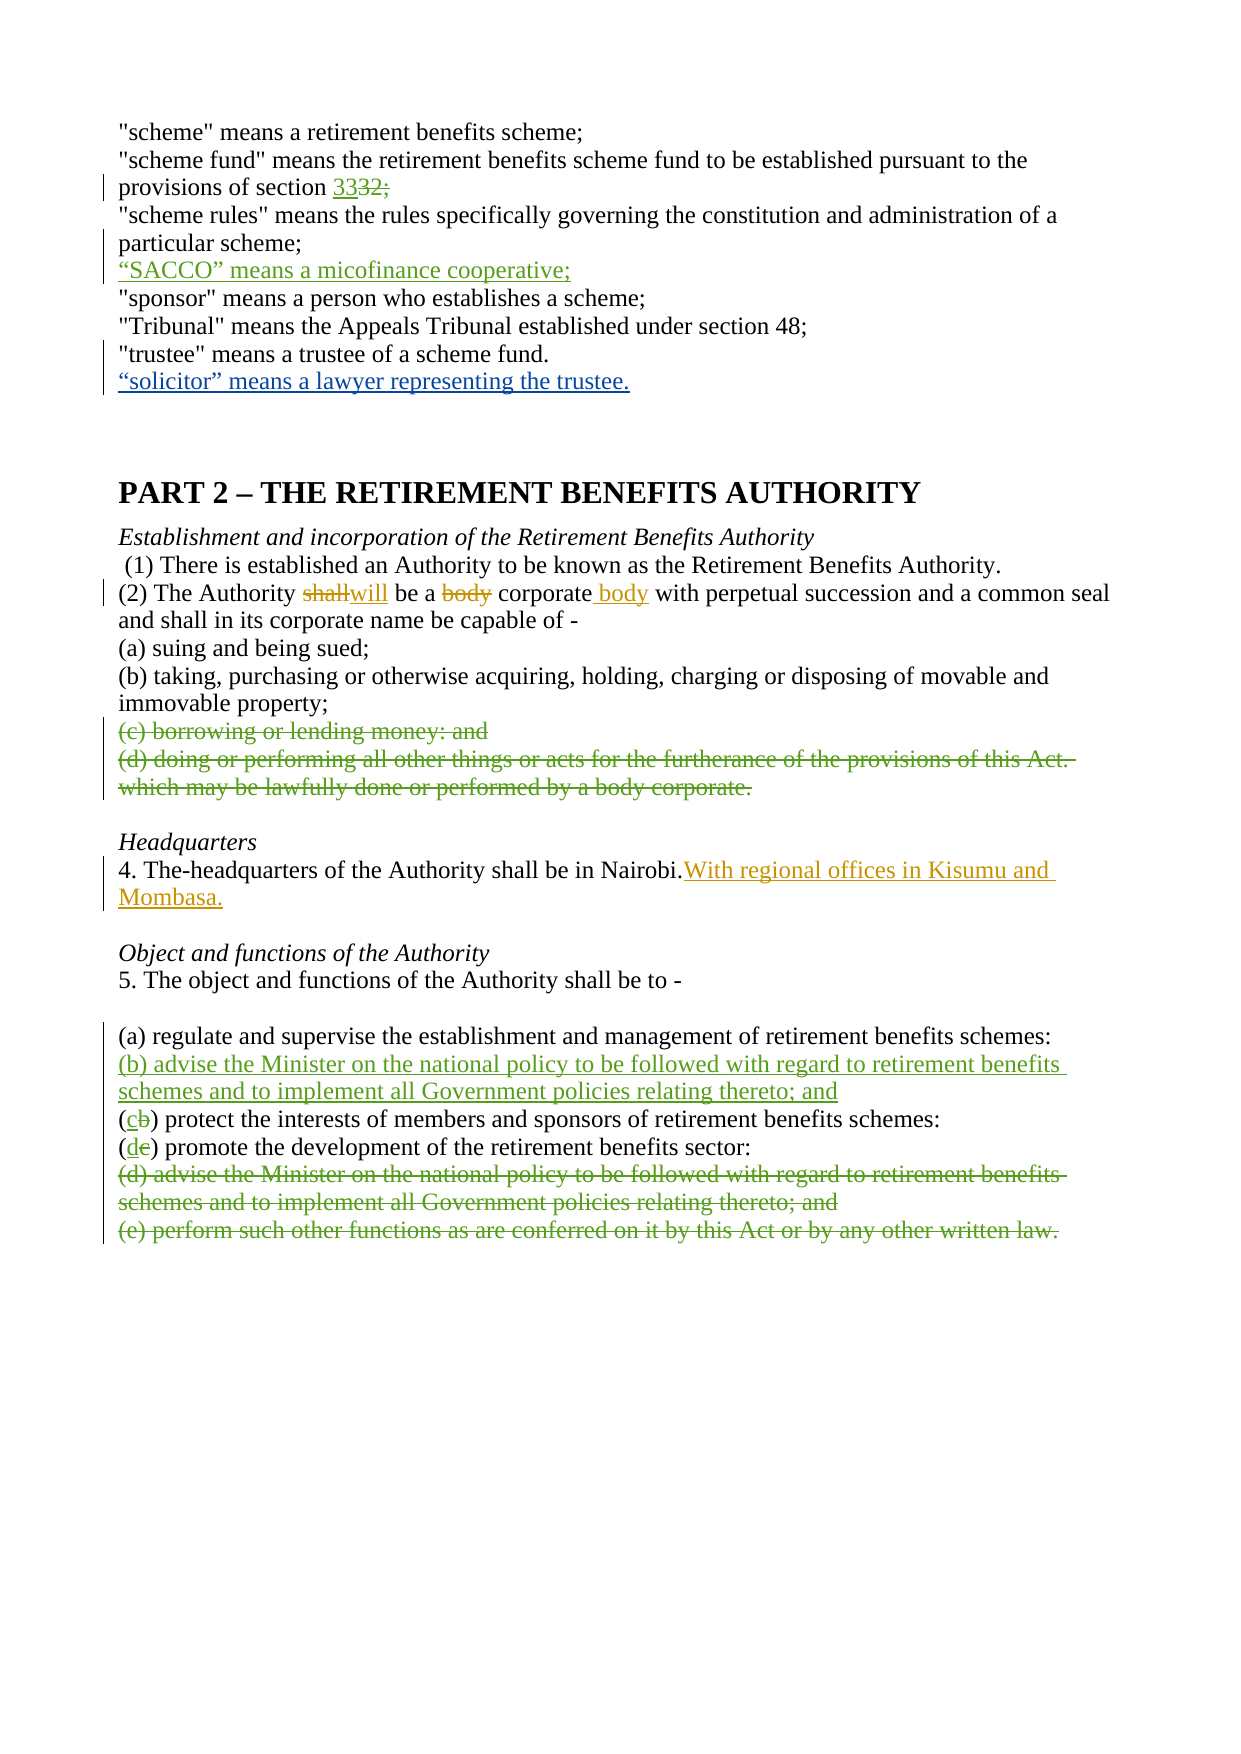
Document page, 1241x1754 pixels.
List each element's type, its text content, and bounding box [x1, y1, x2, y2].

text “solicitor” means a lawyer representing the trustee. [118, 367, 1122, 395]
title Headquarters [118, 828, 1122, 856]
text "scheme" means a retirement benefits scheme; [118, 118, 1122, 146]
text (2) The Authority will be a corporate body with perpetual succession and a common seal and shall in its corporate name be capable of - [118, 579, 1122, 634]
text "scheme rules" means the rules specifically governing the constitution and administration of a particular scheme; [118, 201, 1122, 257]
text 5. The object and functions of the Authority shall be to - [118, 967, 1122, 994]
text (a) regulate and supervise the establishment and management of retirement benefits schemes: [118, 1022, 1122, 1050]
text "scheme fund" means the retirement benefits scheme fund to be established pursuant to the provisions of section 33 [118, 146, 1122, 201]
text (a) suing and being sued; [118, 634, 1122, 662]
text (1) There is established an Authority to be known as the Retirement Benefits Authority. [118, 551, 1122, 579]
title PART 2 – THE RETIREMENT BENEFITS AUTHORITY [118, 476, 1122, 511]
text (b) advise the Minister on the national policy to be followed with regard to retirement benefits schemes and to implement all Government policies relating thereto; and [118, 1050, 1122, 1105]
title Object and functions of the Authority [118, 939, 1122, 967]
text "Tribunal" means the Appeals Tribunal established under section 48; [118, 312, 1122, 340]
text "trustee" means a trustee of a scheme fund. [118, 340, 1122, 367]
text (d) promote the development of the retirement benefits sector: [118, 1133, 1122, 1161]
text (c) protect the interests of members and sponsors of retirement benefits schemes: [118, 1105, 1122, 1133]
text "sponsor" means a person who establishes a scheme; [118, 284, 1122, 312]
text 4. The-headquarters of the Authority shall be in Nairobi.With regional offices in Kisumu and Mombasa. [118, 856, 1122, 911]
text (b) taking, purchasing or otherwise acquiring, holding, charging or disposing of movable and immovable property; [118, 662, 1122, 717]
text “SACCO” means a micofinance cooperative; [118, 257, 1122, 284]
title Establishment and incorporation of the Retirement Benefits Authority [118, 523, 1122, 551]
